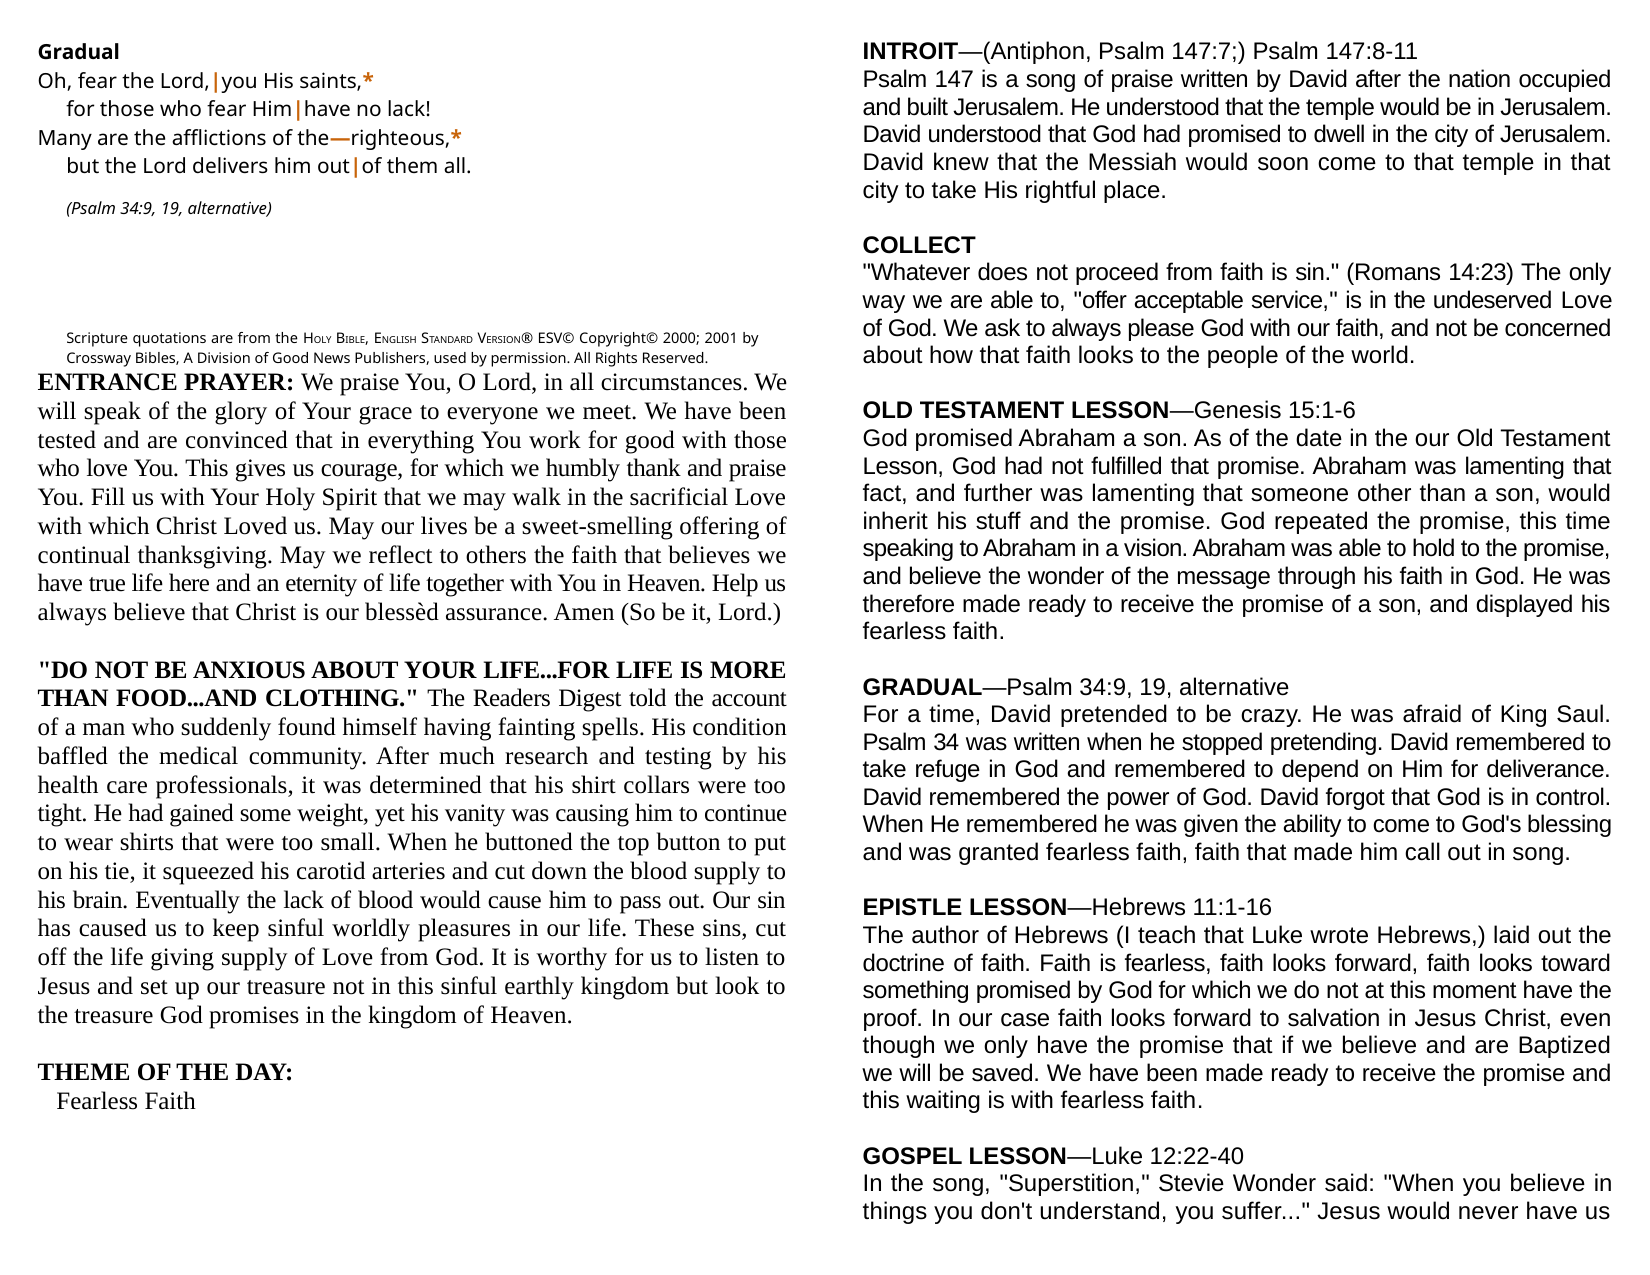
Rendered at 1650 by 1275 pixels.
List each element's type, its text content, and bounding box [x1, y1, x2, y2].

text Scripture quotations are from the Holy Bible, English Standard Version® ESV© Copyright© 2000; 2001 by Crossway Bibles, A Division of Good News Publishers, used by permission. All Rights Reserved. [66, 327, 759, 367]
text GOSPEL LESSON—Luke 12:22-40 [862, 1142, 1612, 1169]
text EPISTLE LESSON—Hebrews 11:1-16 [862, 893, 1612, 921]
text "Whatever does not proceed from faith is sin." (Romans 14:23) The only way we are able to, "offer acceptable service," is in the undeserved Love of God. We ask to always please God with our faith, and not be concerned about how that faith looks to the people of the world. [862, 258, 1612, 369]
text Fearless Faith [37, 1086, 787, 1115]
text THEME OF THE DAY: [37, 1057, 787, 1086]
text Gradual [37, 37, 787, 66]
text Oh, fear the Lord,|you His saints,* [37, 66, 787, 94]
text For a time, David pretended to be crazy. He was afraid of King Saul. Psalm 34 was written when he stopped pretending. David remembered to take refuge in God and remembered to depend on Him for deliverance. David remembered the power of God. David forgot that God is in control. When He remembered he was given the ability to come to God's blessing and was granted fearless faith, faith that made him call out in song. [862, 700, 1612, 866]
text The author of Hebrews (I teach that Luke wrote Hebrews,) laid out the doctrine of faith. Faith is fearless, faith looks forward, faith looks toward something promised by God for which we do not at this moment have the proof. In our case faith looks forward to salvation in Jesus Christ, even though we only have the promise that if we believe and are Baptized we will be saved. We have been made ready to receive the promise and this waiting is with fearless faith. [862, 921, 1612, 1114]
text INTROIT—(Antiphon, Psalm 147:7;) Psalm 147:8-11 [862, 37, 1612, 65]
text OLD TESTAMENT LESSON—Genesis 15:1-6 [862, 396, 1612, 424]
text In the song, "Superstition," Stevie Wonder said: "When you believe in things you don't understand, you suffer..." Jesus would never have us [862, 1169, 1612, 1224]
text Psalm 147 is a song of praise written by David after the nation occupied and built Jerusalem. He understood that the temple would be in Jerusalem. David understood that God had promised to dwell in the city of Jerusalem. David knew that the Messiah would soon come to that temple in that city to take His rightful place. [862, 65, 1612, 203]
text but the Lord delivers him out|of them all. [66, 151, 787, 180]
text ENTRANCE PRAYER: We praise You, O Lord, in all circumstances. We will speak of the glory of Your grace to everyone we meet. We have been tested and are convinced that in everything You work for good with those who love You. This gives us courage, for which we humbly thank and praise You. Fill us with Your Holy Spirit that we may walk in the sacrificial Love with which Christ Loved us. May our lives be a sweet-smelling offering of continual thanksgiving. May we reflect to others the faith that believes we have true life here and an eternity of life together with You in Heaven. Help us always believe that Christ is our blessèd assurance. Amen (So be it, Lord.) [37, 367, 787, 626]
text for those who fear Him|have no lack! [66, 94, 787, 123]
text (Psalm 34:9, 19, alternative) [66, 197, 787, 219]
text God promised Abraham a son. As of the date in the our Old Testament Lesson, God had not fulfilled that promise. Abraham was lamenting that fact, and further was lamenting that someone other than a son, would inherit his stuff and the promise. God repeated the promise, this time speaking to Abraham in a vision. Abraham was able to hold to the promise, and believe the wonder of the message through his faith in God. He was therefore made ready to receive the promise of a son, and displayed his fearless faith. [862, 424, 1612, 645]
text COLLECT [862, 231, 1612, 258]
text "DO NOT BE ANXIOUS ABOUT YOUR LIFE...FOR LIFE IS MORE THAN FOOD...AND CLOTHING." The Readers Digest told the account of a man who suddenly found himself having fainting spells. His condition baffled the medical community. After much research and testing by his health care professionals, it was determined that his shirt collars were too tight. He had gained some weight, yet his vanity was causing him to continue to wear shirts that were too small. When he buttoned the top button to put on his tie, it squeezed his carotid arteries and cut down the blood supply to his brain. Eventually the lack of blood would cause him to pass out. Our sin has caused us to keep sinful worldly pleasures in our life. These sins, cut off the life giving supply of Love from God. It is worthy for us to listen to Jesus and set up our treasure not in this sinful earthly kingdom but look to the treasure God promises in the kingdom of Heaven. [37, 655, 787, 1028]
text Many are the afflictions of the—righteous,* [37, 123, 787, 151]
text GRADUAL—Psalm 34:9, 19, alternative [862, 672, 1612, 700]
